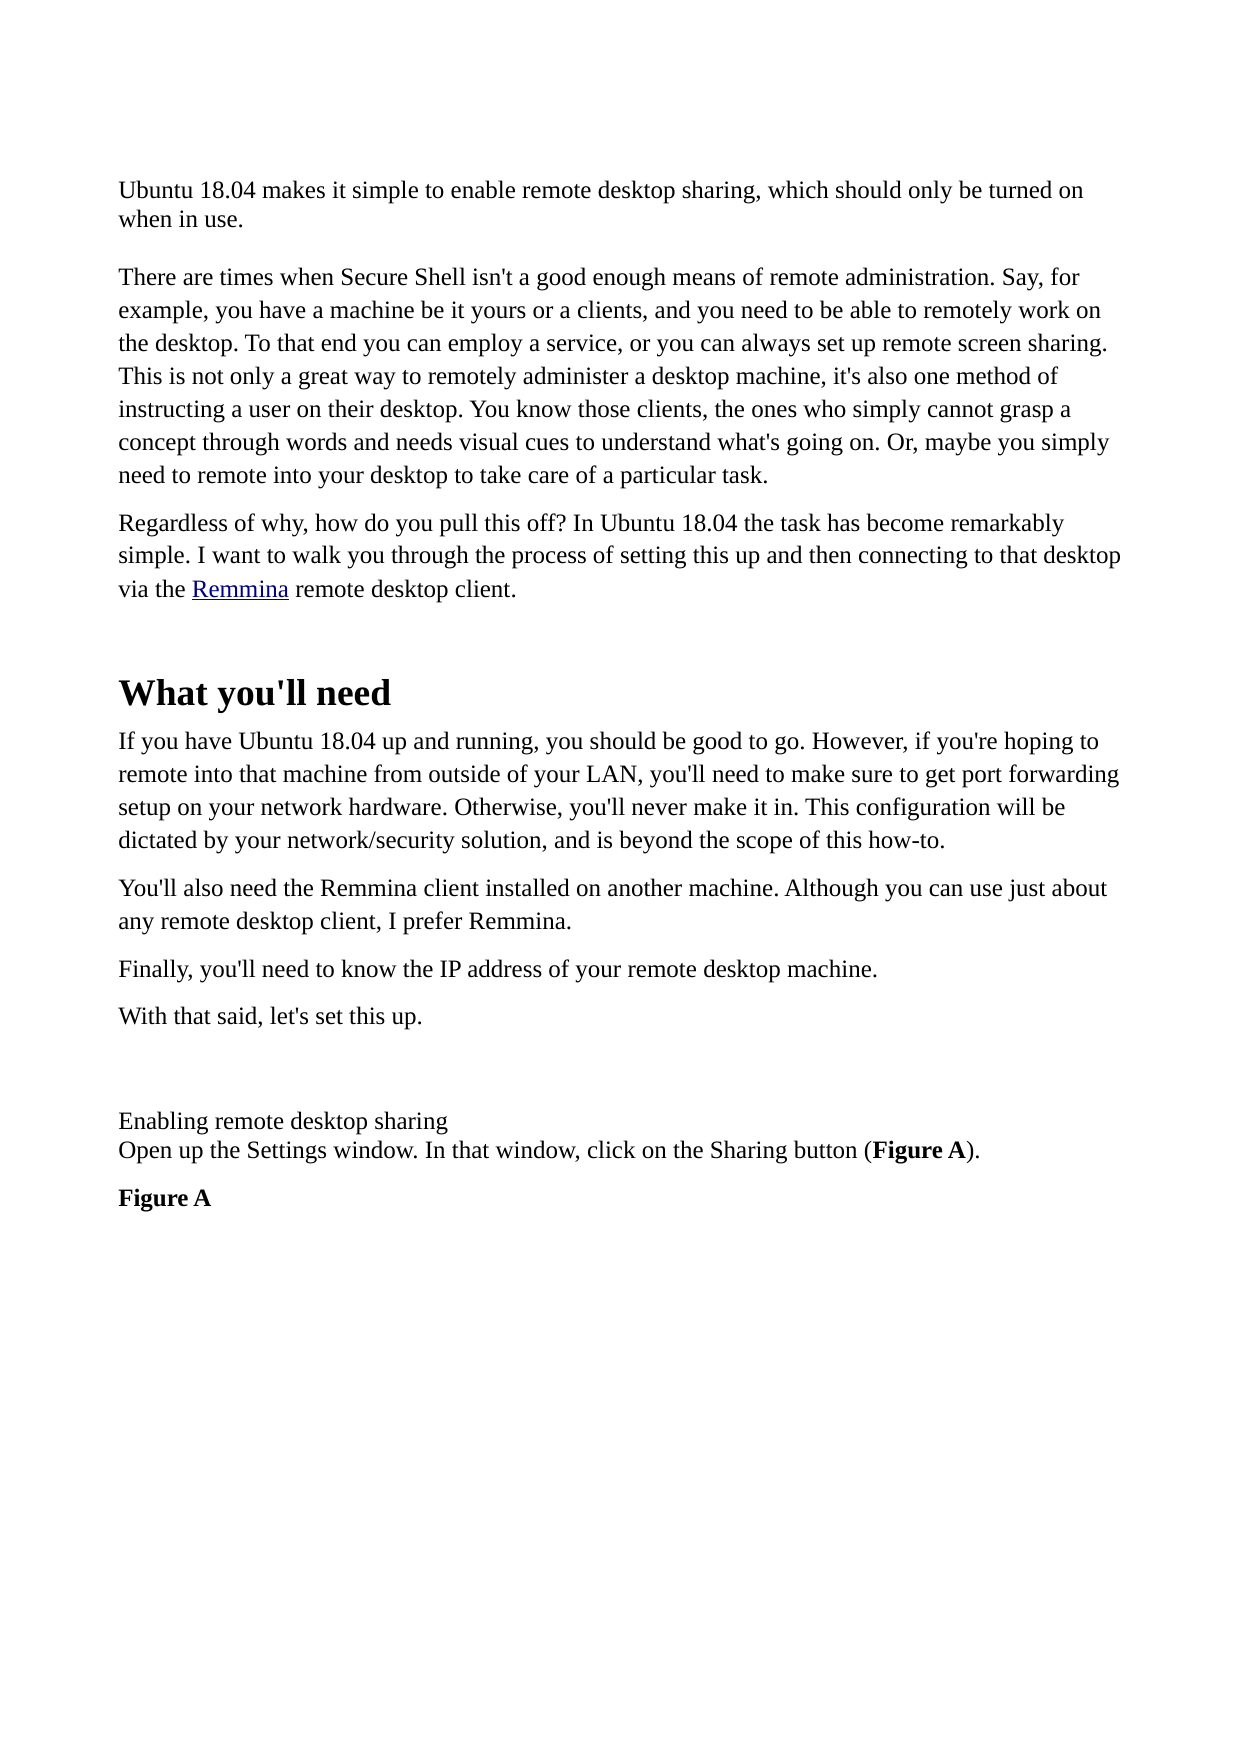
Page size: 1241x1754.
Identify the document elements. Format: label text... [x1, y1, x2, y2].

text Figure A [118, 1183, 1122, 1212]
text With that said, let's set this up. [118, 1001, 1122, 1030]
text Enabling remote desktop sharing [118, 1106, 1122, 1135]
text You'll also need the Remmina client installed on another machine. Although you can use just about any remote desktop client, I prefer Remmina. [118, 873, 1122, 935]
text If you have Ubuntu 18.04 up and running, you should be good to go. However, if you're hoping to remote into that machine from outside of your LAN, you'll need to make sure to get port forwarding setup on your network hardware. Otherwise, you'll never make it in. This configuration will be dictated by your network/security solution, and is beyond the scope of this how-to. [118, 726, 1122, 854]
text Regardless of why, how do you pull this off? In Ubuntu 18.04 the task has become remarkably simple. I want to walk you through the process of setting this up and then connecting to that desktop via the Remmina remote desktop client. [118, 508, 1122, 602]
text Open up the Settings window. In that window, click on the Sharing button (Figure A). [118, 1135, 1122, 1164]
text There are times when Secure Shell isn't a good enough means of remote administration. Say, for example, you have a machine be it yours or a clients, and you need to be able to remotely work on the desktop. To that end you can employ a service, or you can always set up remote screen sharing. This is not only a great way to remotely administer a desktop machine, it's also one method of instructing a user on their desktop. You know those clients, the ones who simply cannot grasp a concept through words and needs visual cues to understand what's going on. Or, maybe you simply need to remote into your desktop to take care of a particular task. [118, 262, 1122, 489]
text Ubuntu 18.04 makes it simple to enable remote desktop sharing, which should only be turned on when in use. [118, 176, 1122, 233]
text Finally, you'll need to know the IP address of your remote desktop machine. [118, 954, 1122, 982]
subtitle What you'll need [118, 671, 1122, 714]
